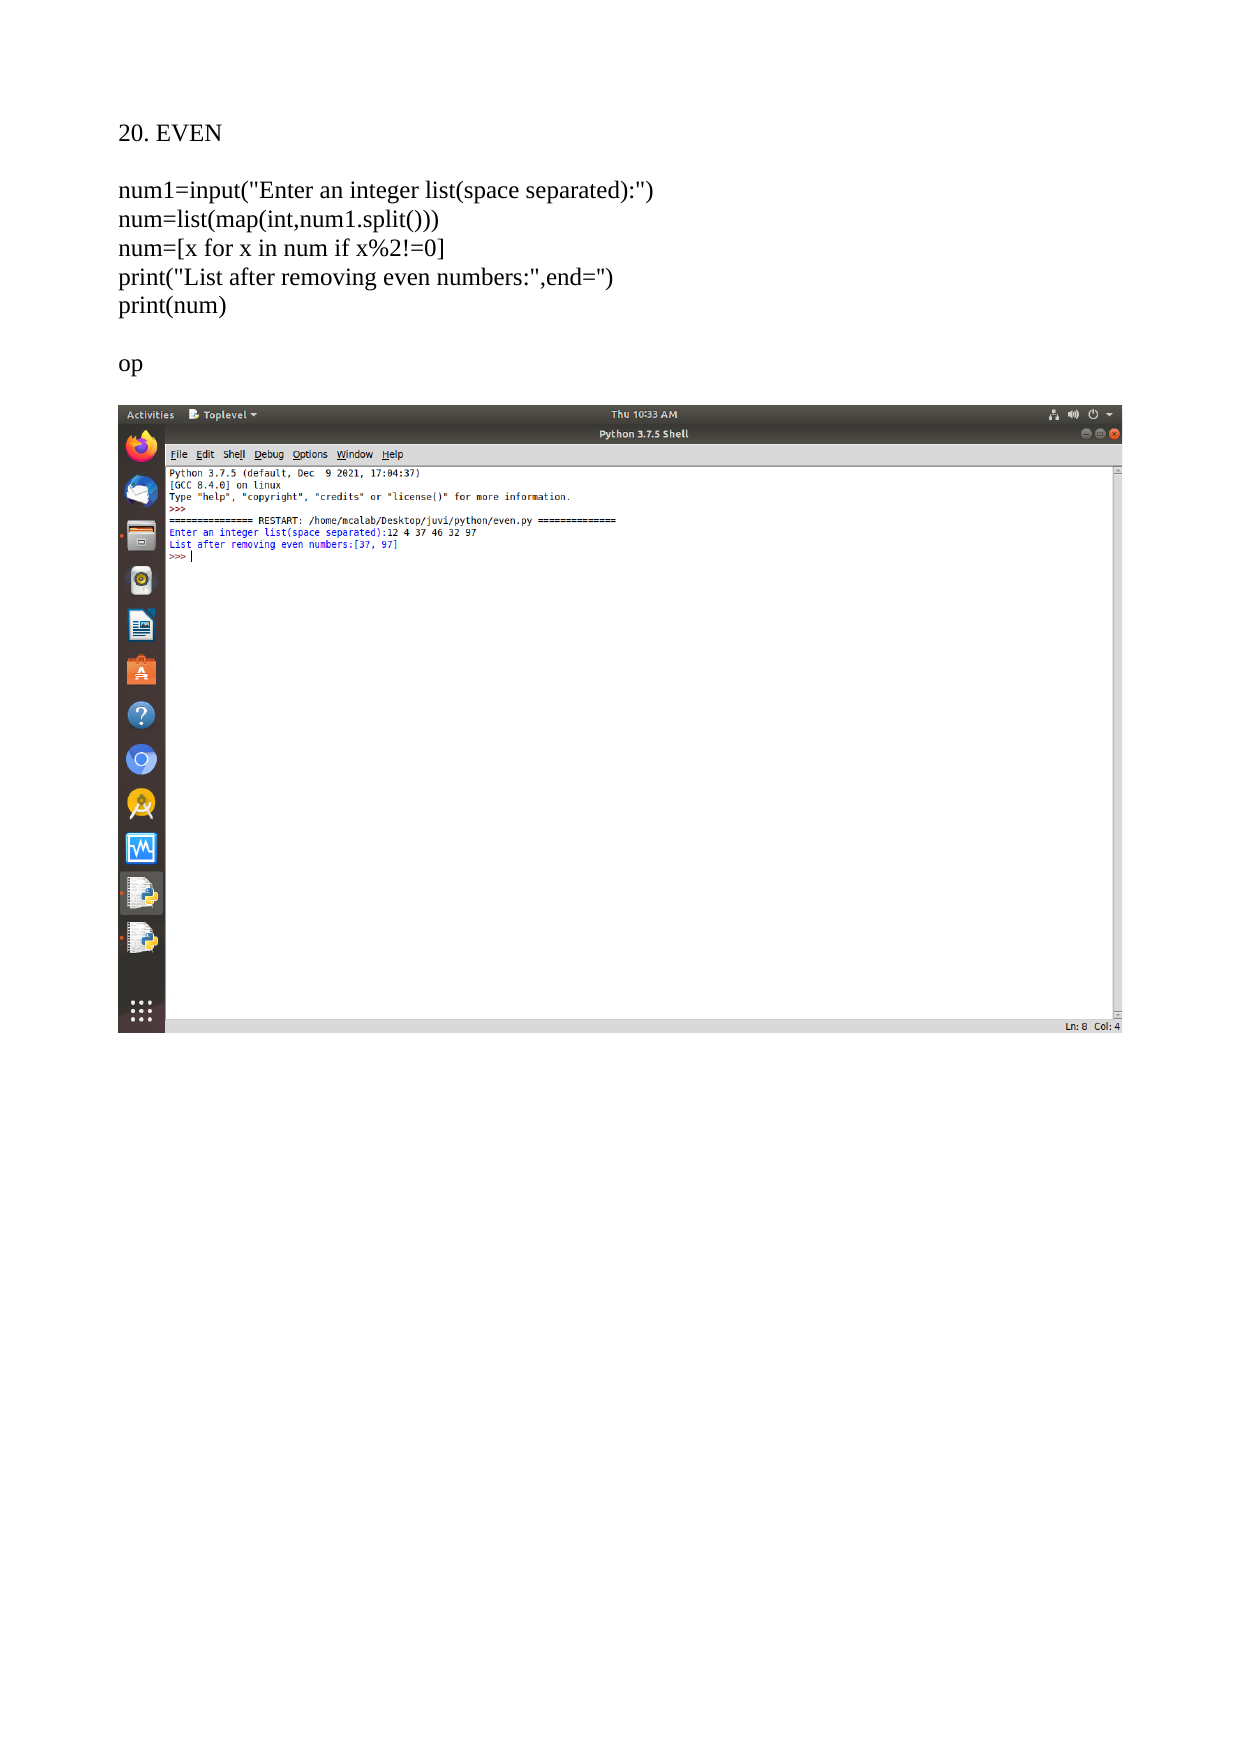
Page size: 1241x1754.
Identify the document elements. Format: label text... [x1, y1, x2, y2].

picture [118, 405, 1123, 1033]
text op [118, 348, 1122, 377]
text num1=input("Enter an integer list(space separated):") [118, 176, 1122, 204]
text print("List after removing even numbers:",end='') [118, 262, 1122, 291]
text num=list(map(int,num1.split())) [118, 204, 1122, 233]
text 20. EVEN [118, 118, 1122, 147]
text print(num) [118, 291, 1122, 319]
text num=[x for x in num if x%2!=0] [118, 233, 1122, 262]
